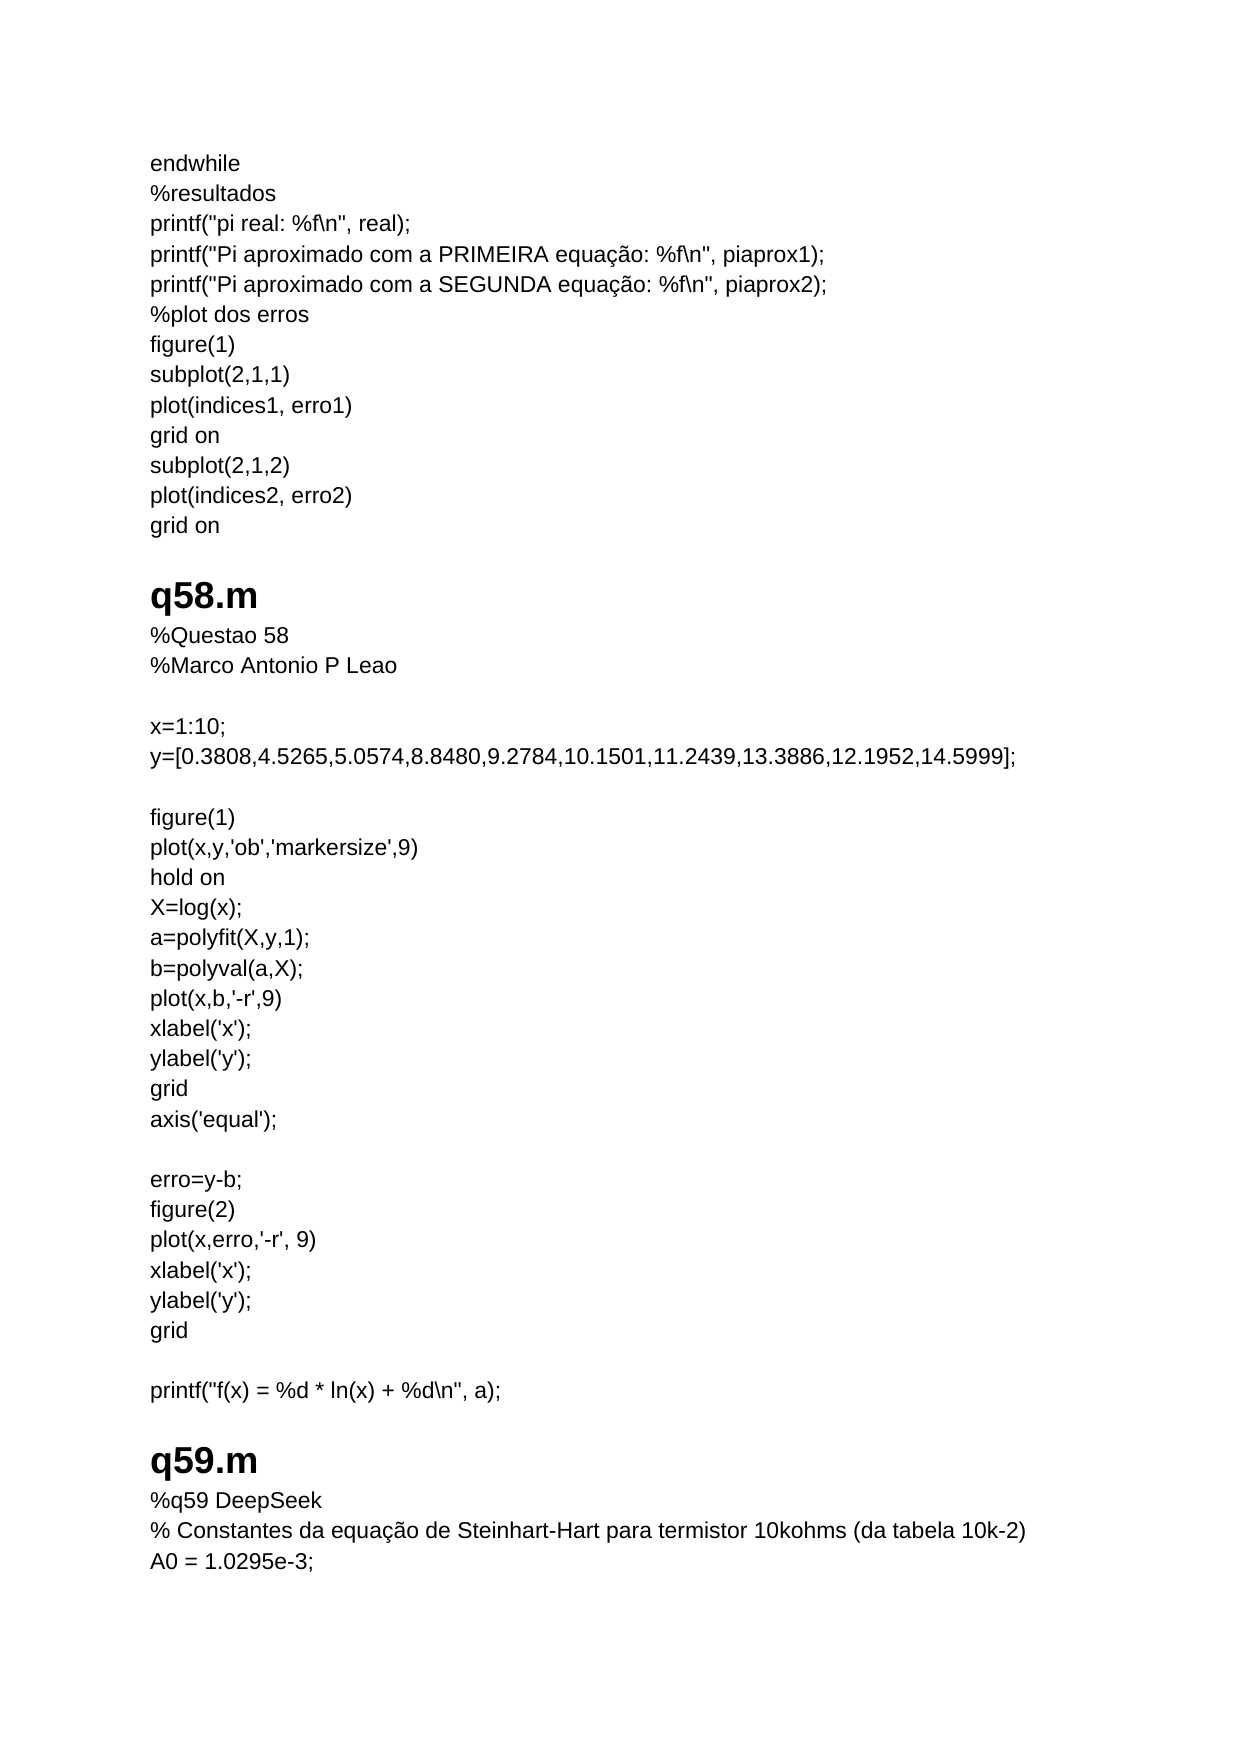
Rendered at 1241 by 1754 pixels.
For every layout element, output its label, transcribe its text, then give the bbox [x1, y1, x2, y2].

text %Questao 58 [150, 622, 1090, 649]
text figure(1) [150, 803, 1090, 830]
title q59.m [150, 1438, 1090, 1481]
text xlabel('x'); [150, 1015, 1090, 1041]
text y=[0.3808,4.5265,5.0574,8.8480,9.2784,10.1501,11.2439,13.3886,12.1952,14.5999]; [150, 743, 1090, 769]
text plot(x,y,'ob','markersize',9) [150, 834, 1090, 860]
text a=polyfit(X,y,1); [150, 924, 1090, 951]
text plot(x,erro,'-r', 9) [150, 1226, 1090, 1253]
text % Constantes da equação de Steinhart-Hart para termistor 10kohms (da tabela 10k-2) [150, 1517, 1090, 1544]
text grid on [150, 422, 1090, 448]
title q58.m [150, 573, 1090, 616]
text %plot dos erros [150, 301, 1090, 327]
text %Marco Antonio P Leao [150, 652, 1090, 679]
text xlabel('x'); [150, 1257, 1090, 1283]
text plot(indices1, erro1) [150, 392, 1090, 418]
text %resultados [150, 180, 1090, 207]
text erro=y-b; [150, 1166, 1090, 1192]
text printf("f(x) = %d * ln(x) + %d\n", a); [150, 1377, 1090, 1404]
text A0 = 1.0295e-3; [150, 1548, 1090, 1574]
text printf("pi real: %f\n", real); [150, 210, 1090, 237]
text grid [150, 1317, 1090, 1343]
text subplot(2,1,2) [150, 452, 1090, 478]
text subplot(2,1,1) [150, 361, 1090, 388]
text plot(x,b,'-r',9) [150, 985, 1090, 1011]
text X=log(x); [150, 894, 1090, 921]
text figure(1) [150, 331, 1090, 358]
text b=polyval(a,X); [150, 954, 1090, 981]
text grid on [150, 512, 1090, 539]
text printf("Pi aproximado com a PRIMEIRA equação: %f\n", piaprox1); [150, 241, 1090, 267]
text plot(indices2, erro2) [150, 482, 1090, 509]
text axis('equal'); [150, 1106, 1090, 1132]
text hold on [150, 864, 1090, 890]
text grid [150, 1075, 1090, 1102]
text figure(2) [150, 1196, 1090, 1223]
text printf("Pi aproximado com a SEGUNDA equação: %f\n", piaprox2); [150, 271, 1090, 297]
text endwhile [150, 150, 1090, 176]
text %q59 DeepSeek [150, 1487, 1090, 1514]
text x=1:10; [150, 713, 1090, 739]
text ylabel('y'); [150, 1287, 1090, 1313]
text ylabel('y'); [150, 1045, 1090, 1072]
